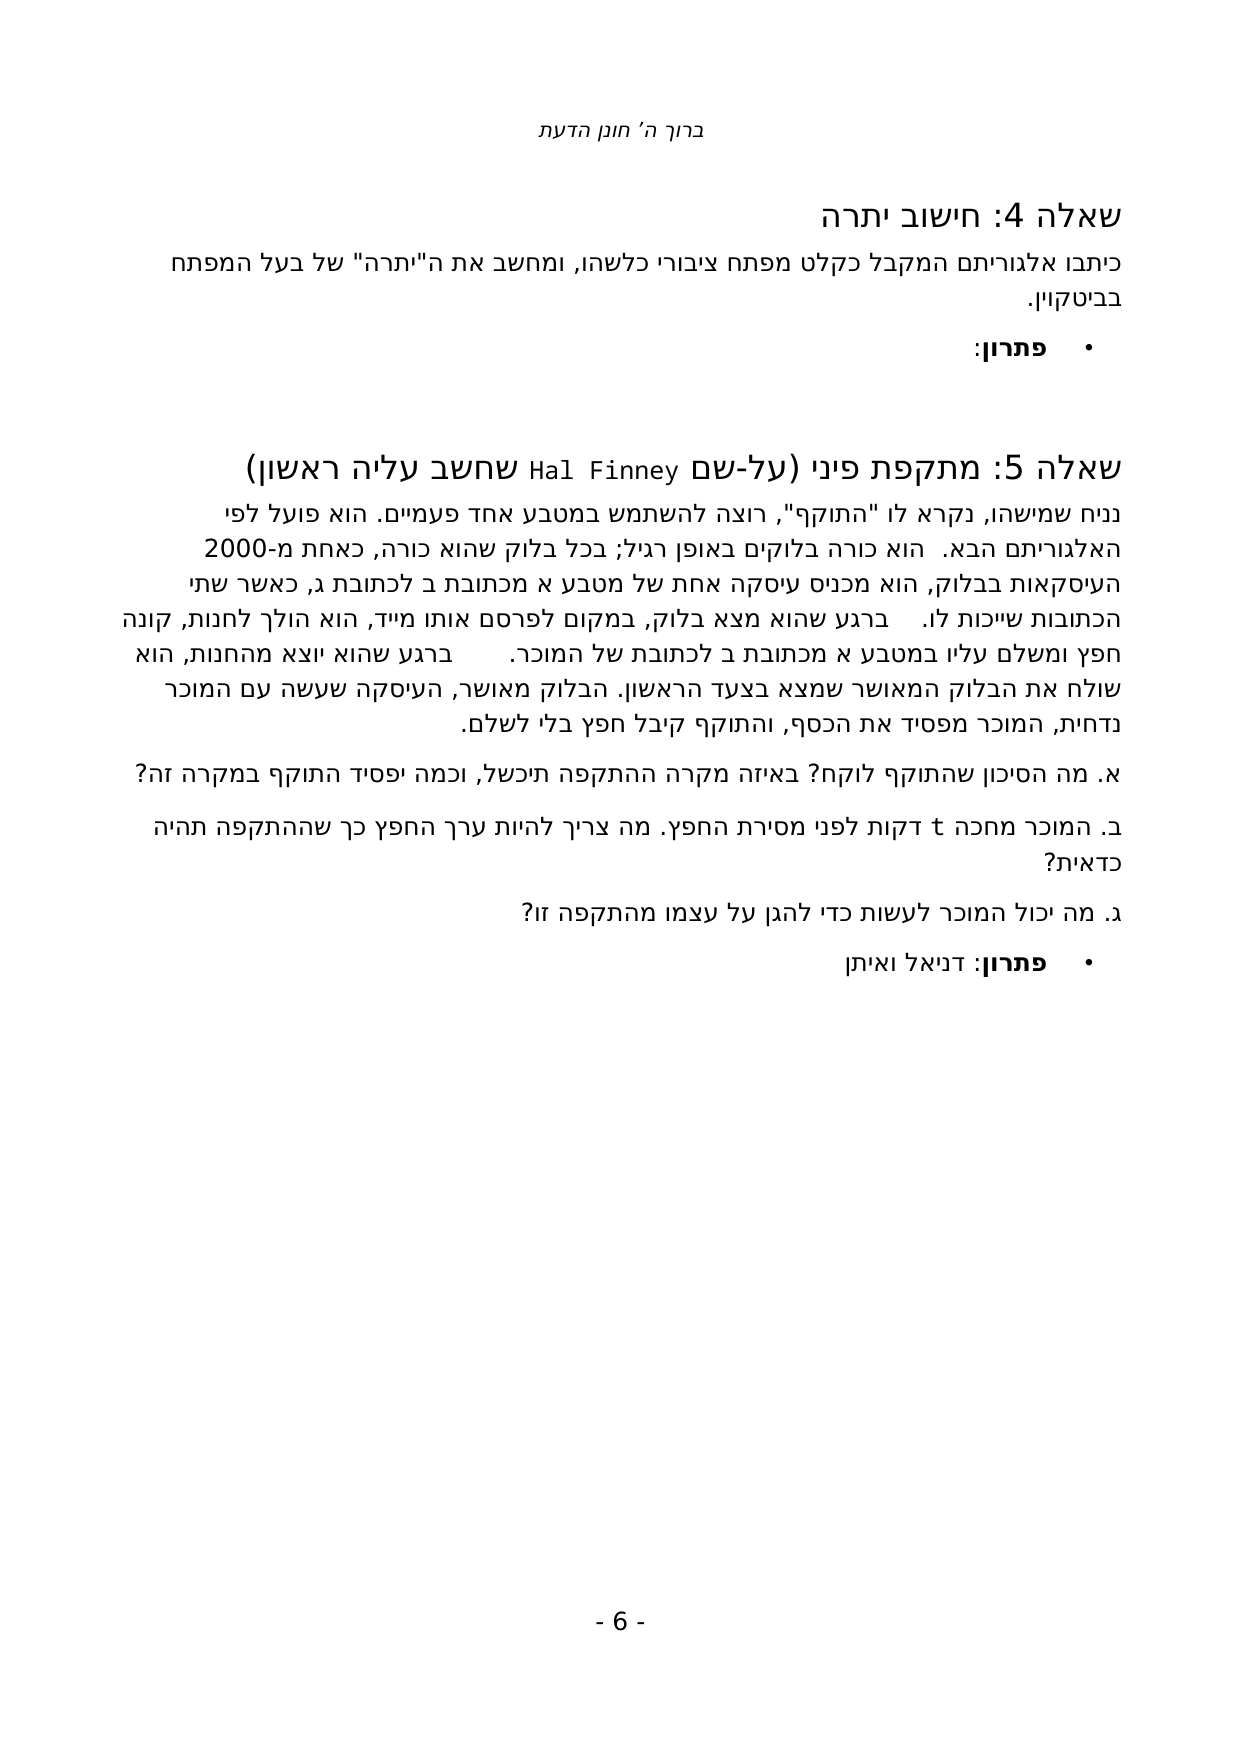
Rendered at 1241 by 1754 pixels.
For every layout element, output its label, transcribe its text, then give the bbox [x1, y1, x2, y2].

text ג. מה יכול המוכר לעשות כדי להגן על עצמו מהתקפה זו? [118, 898, 1122, 927]
text כיתבו אלגוריתם המקבל כקלט מפתח ציבורי כלשהו, ומחשב את ה"יתרה" של בעל המפתח בביטקוין. [118, 248, 1122, 312]
text ב. המוכר מחכה t דקות לפני מסירת החפץ. מה צריך להיות ערך החפץ כך שההתקפה תהיה כדאית? [118, 809, 1122, 878]
subtitle שאלה 5: מתקפת פיני (על-שם Hal Finney שחשב עליה ראשון) [118, 448, 1122, 487]
subtitle שאלה 4: חישוב יתרה [118, 197, 1122, 236]
text נניח שמישהו, נקרא לו "התוקף", רוצה להשתמש במטבע אחד פעמיים. הוא פועל לפי האלגוריתם הבא. הוא כורה בלוקים באופן רגיל; בכל בלוק שהוא כורה, כאחת מ-2000 העיסקאות בבלוק, הוא מכניס עיסקה אחת של מטבע א מכתובת ב לכתובת ג, כאשר שתי הכתובות שייכות לו. ברגע שהוא מצא בלוק, במקום לפרסם אותו מייד, הוא הולך לחנות, קונה חפץ ומשלם עליו במטבע א מכתובת ב לכתובת של המוכר. ברגע שהוא יוצא מהחנות, הוא שולח את הבלוק המאושר שמצא בצעד הראשון. הבלוק מאושר, העיסקה שעשה עם המוכר נדחית, המוכר מפסיד את הכסף, והתוקף קיבל חפץ בלי לשלם. [118, 499, 1122, 739]
text א. מה הסיכון שהתוקף לוקח? באיזה מקרה ההתקפה תיכשל, וכמה יפסיד התוקף במקרה זה? [118, 759, 1122, 788]
list פתרון: [118, 333, 1084, 362]
list פתרון: דניאל ואיתן [118, 948, 1084, 977]
